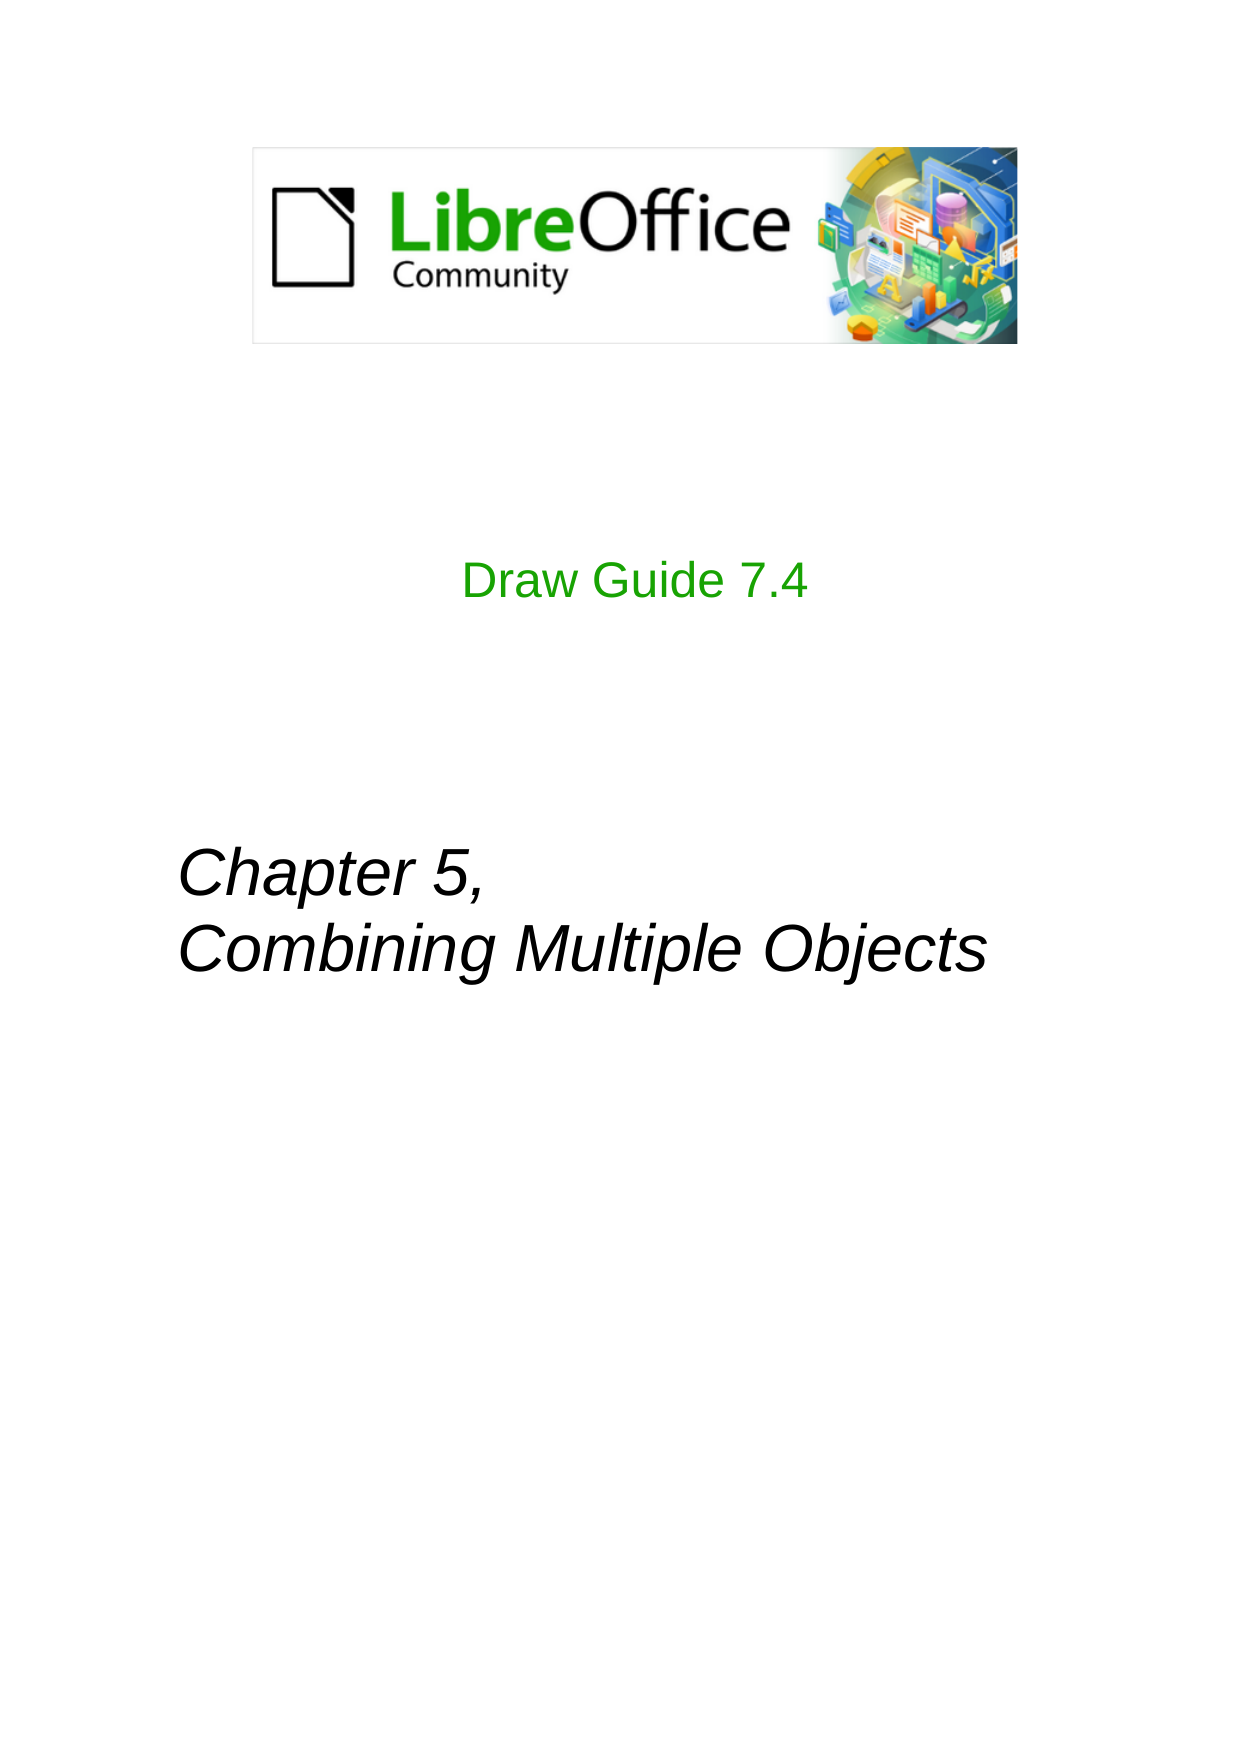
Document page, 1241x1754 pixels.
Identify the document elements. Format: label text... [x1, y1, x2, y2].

picture [252, 147, 1018, 344]
text Draw Guide 7.4 [177, 550, 1093, 608]
title Chapter 5, Combining Multiple Objects [177, 833, 1093, 986]
